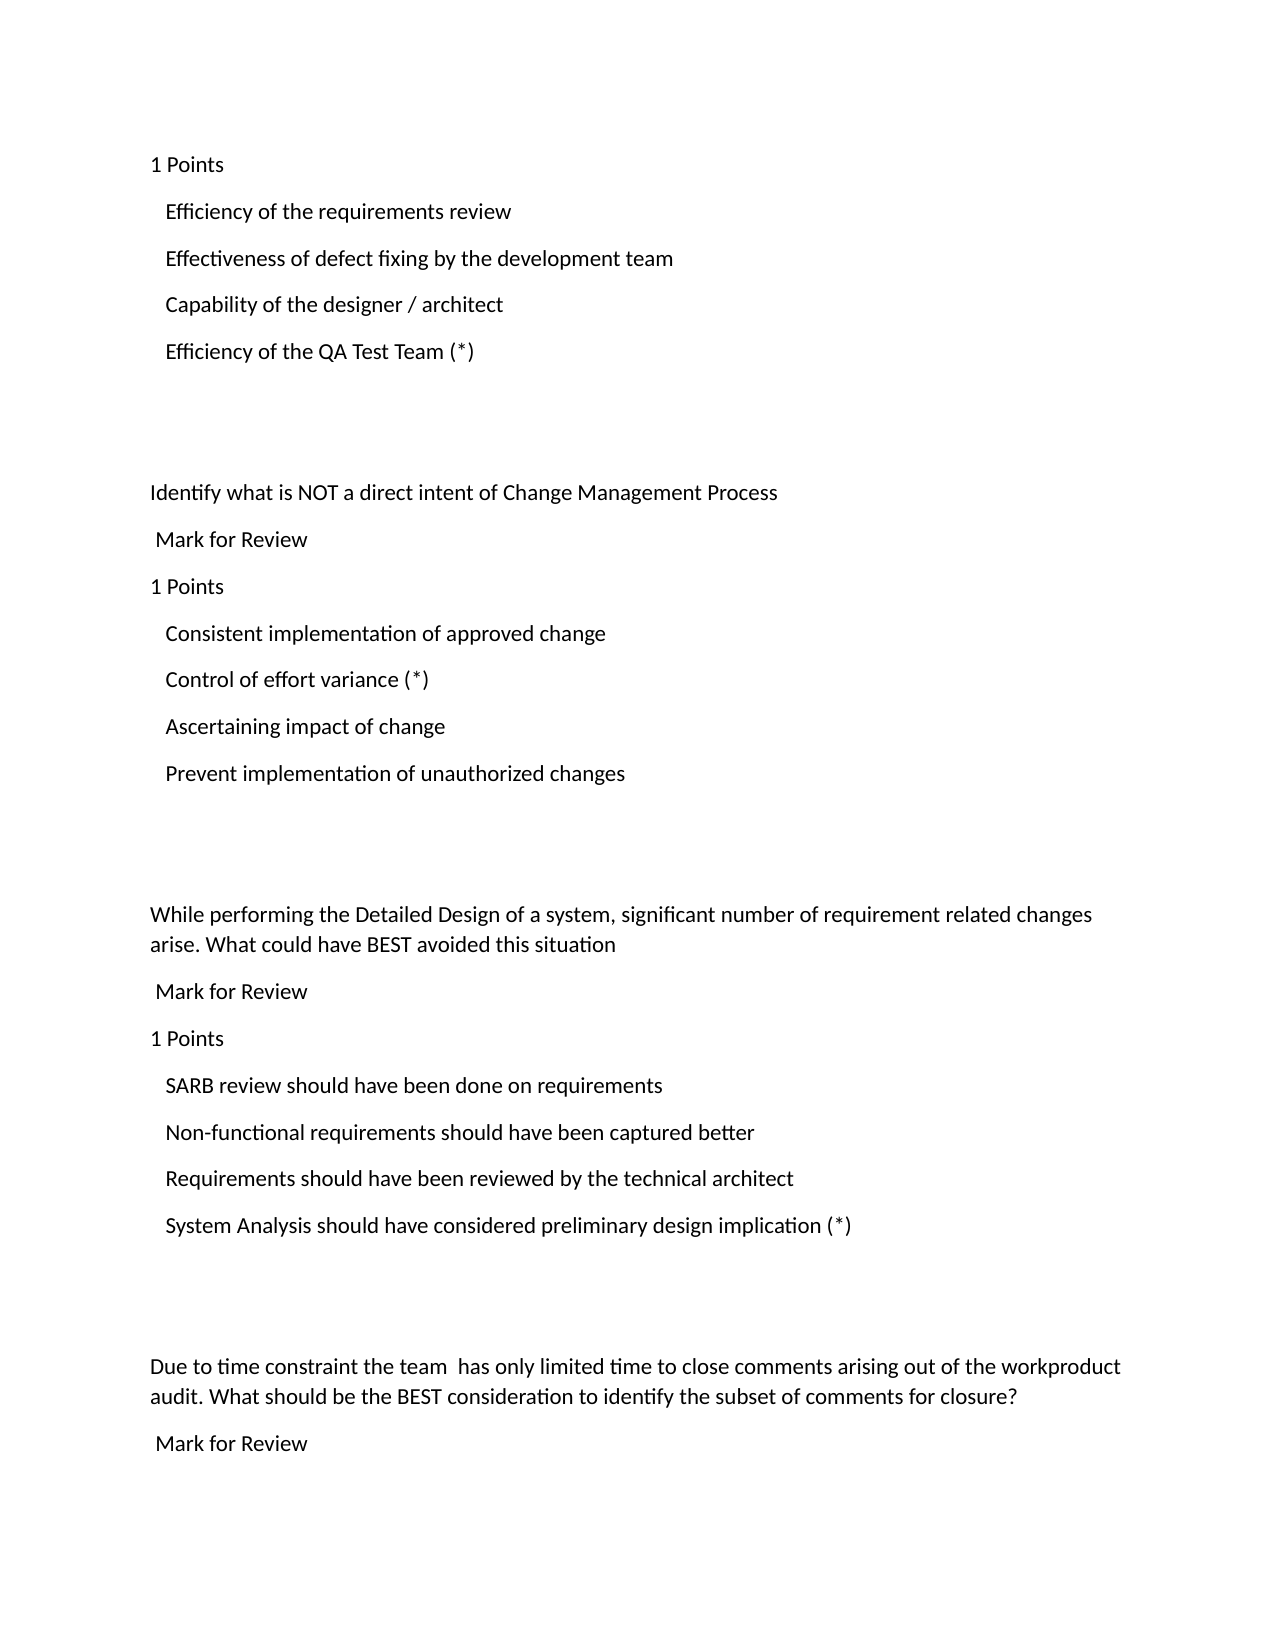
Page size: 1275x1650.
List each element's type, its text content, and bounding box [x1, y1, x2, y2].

text Consistent implementation of approved change [150, 619, 1125, 647]
text System Analysis should have considered preliminary design implication (*) [150, 1211, 1125, 1239]
text While performing the Detailed Design of a system, significant number of requirement related changes arise. What could have BEST avoided this situation [150, 900, 1125, 958]
text Due to time constraint the team has only limited time to close comments arising out of the workproduct audit. What should be the BEST consideration to identify the subset of comments for closure? [150, 1352, 1125, 1410]
text Ascertaining impact of change [150, 712, 1125, 741]
text 1 Points [150, 150, 1125, 178]
text Non-functional requirements should have been captured better [150, 1118, 1125, 1146]
text Capability of the designer / architect [150, 291, 1125, 319]
text Efficiency of the requirements review [150, 197, 1125, 225]
text 1 Points [150, 572, 1125, 600]
text Mark for Review [150, 525, 1125, 553]
text Prevent implementation of unauthorized changes [150, 759, 1125, 787]
text SARB review should have been done on requirements [150, 1071, 1125, 1099]
text Identify what is NOT a direct intent of Change Management Process [150, 478, 1125, 506]
text Mark for Review [150, 977, 1125, 1005]
text Requirements should have been reviewed by the technical architect [150, 1164, 1125, 1193]
text Control of effort variance (*) [150, 666, 1125, 694]
text Efficiency of the QA Test Team (*) [150, 337, 1125, 366]
text Mark for Review [150, 1429, 1125, 1457]
text 1 Points [150, 1024, 1125, 1052]
text Effectiveness of defect fixing by the development team [150, 244, 1125, 272]
